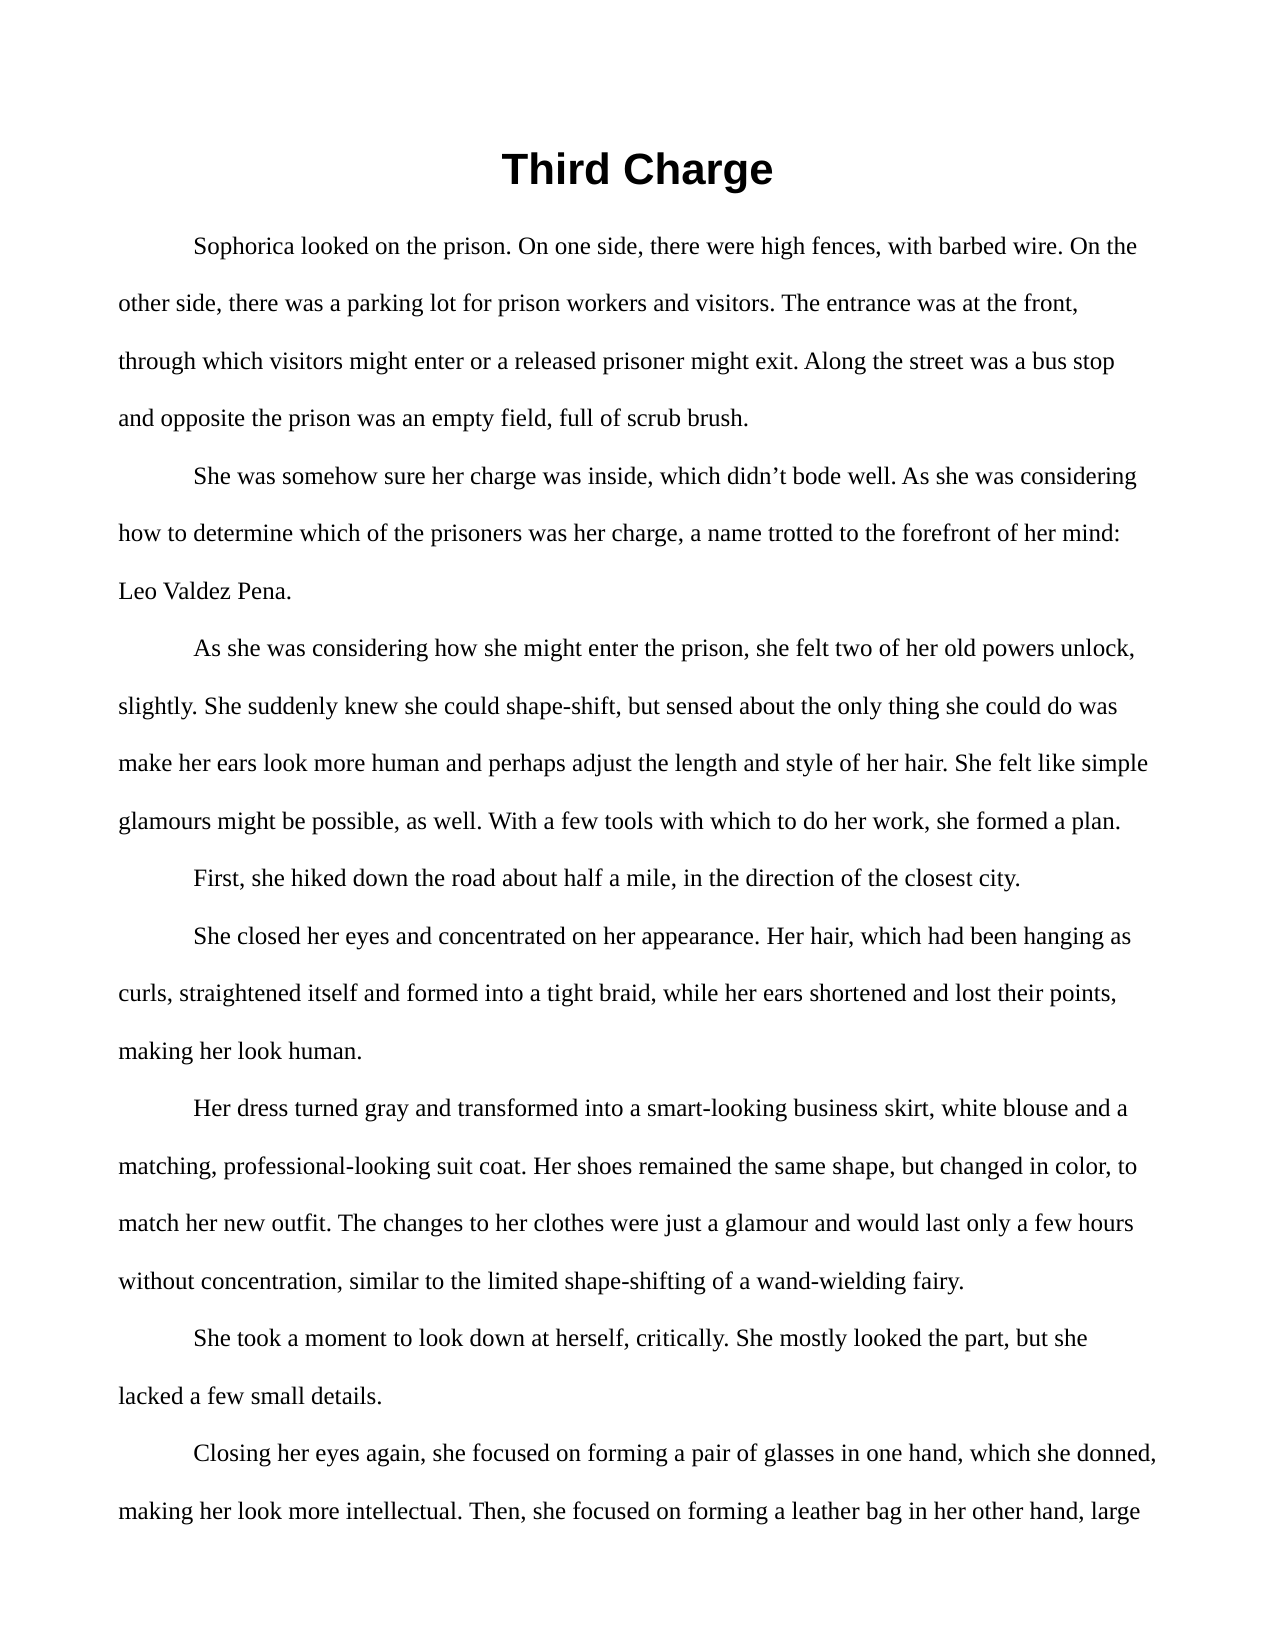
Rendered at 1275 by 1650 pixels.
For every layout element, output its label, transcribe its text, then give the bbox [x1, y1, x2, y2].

text Her dress turned gray and transformed into a smart-looking business skirt, white blouse and a matching, professional-looking suit coat. Her shoes remained the same shape, but changed in color, to match her new outfit. The changes to her clothes were just a glamour and would last only a few hours without concentration, similar to the limited shape-shifting of a wand-wielding fairy. [118, 1093, 1157, 1295]
text She closed her eyes and concentrated on her appearance. Her hair, which had been hanging as curls, straightened itself and formed into a tight braid, while her ears shortened and lost their points, making her look human. [118, 921, 1157, 1065]
text She took a moment to look down at herself, critically. She mostly looked the part, but she lacked a few small details. [118, 1323, 1157, 1410]
text As she was considering how she might enter the prison, she felt two of her old powers unlock, slightly. She suddenly knew she could shape-shift, but sensed about the only thing she could do was make her ears look more human and perhaps adjust the length and style of her hair. She felt like simple glamours might be possible, as well. With a few tools with which to do her work, she formed a plan. [118, 633, 1157, 835]
text Sophorica looked on the prison. On one side, there were high fences, with barbed wire. On the other side, there was a parking lot for prison workers and visitors. The entrance was at the front, through which visitors might enter or a released prisoner might exit. Along the street was a bus stop and opposite the prison was an empty field, full of scrub brush. [118, 231, 1157, 432]
text First, she hiked down the road about half a mile, in the direction of the closest city. [118, 863, 1157, 892]
subtitle Third Charge [118, 143, 1157, 193]
text She was somehow sure her charge was inside, which didn’t bode well. As she was considering how to determine which of the prisoners was her charge, a name trotted to the forefront of her mind: Leo Valdez Pena. [118, 461, 1157, 605]
text Closing her eyes again, she focused on forming a pair of glasses in one hand, which she donned, making her look more intellectual. Then, she focused on forming a leather bag in her other hand, large [118, 1438, 1157, 1525]
